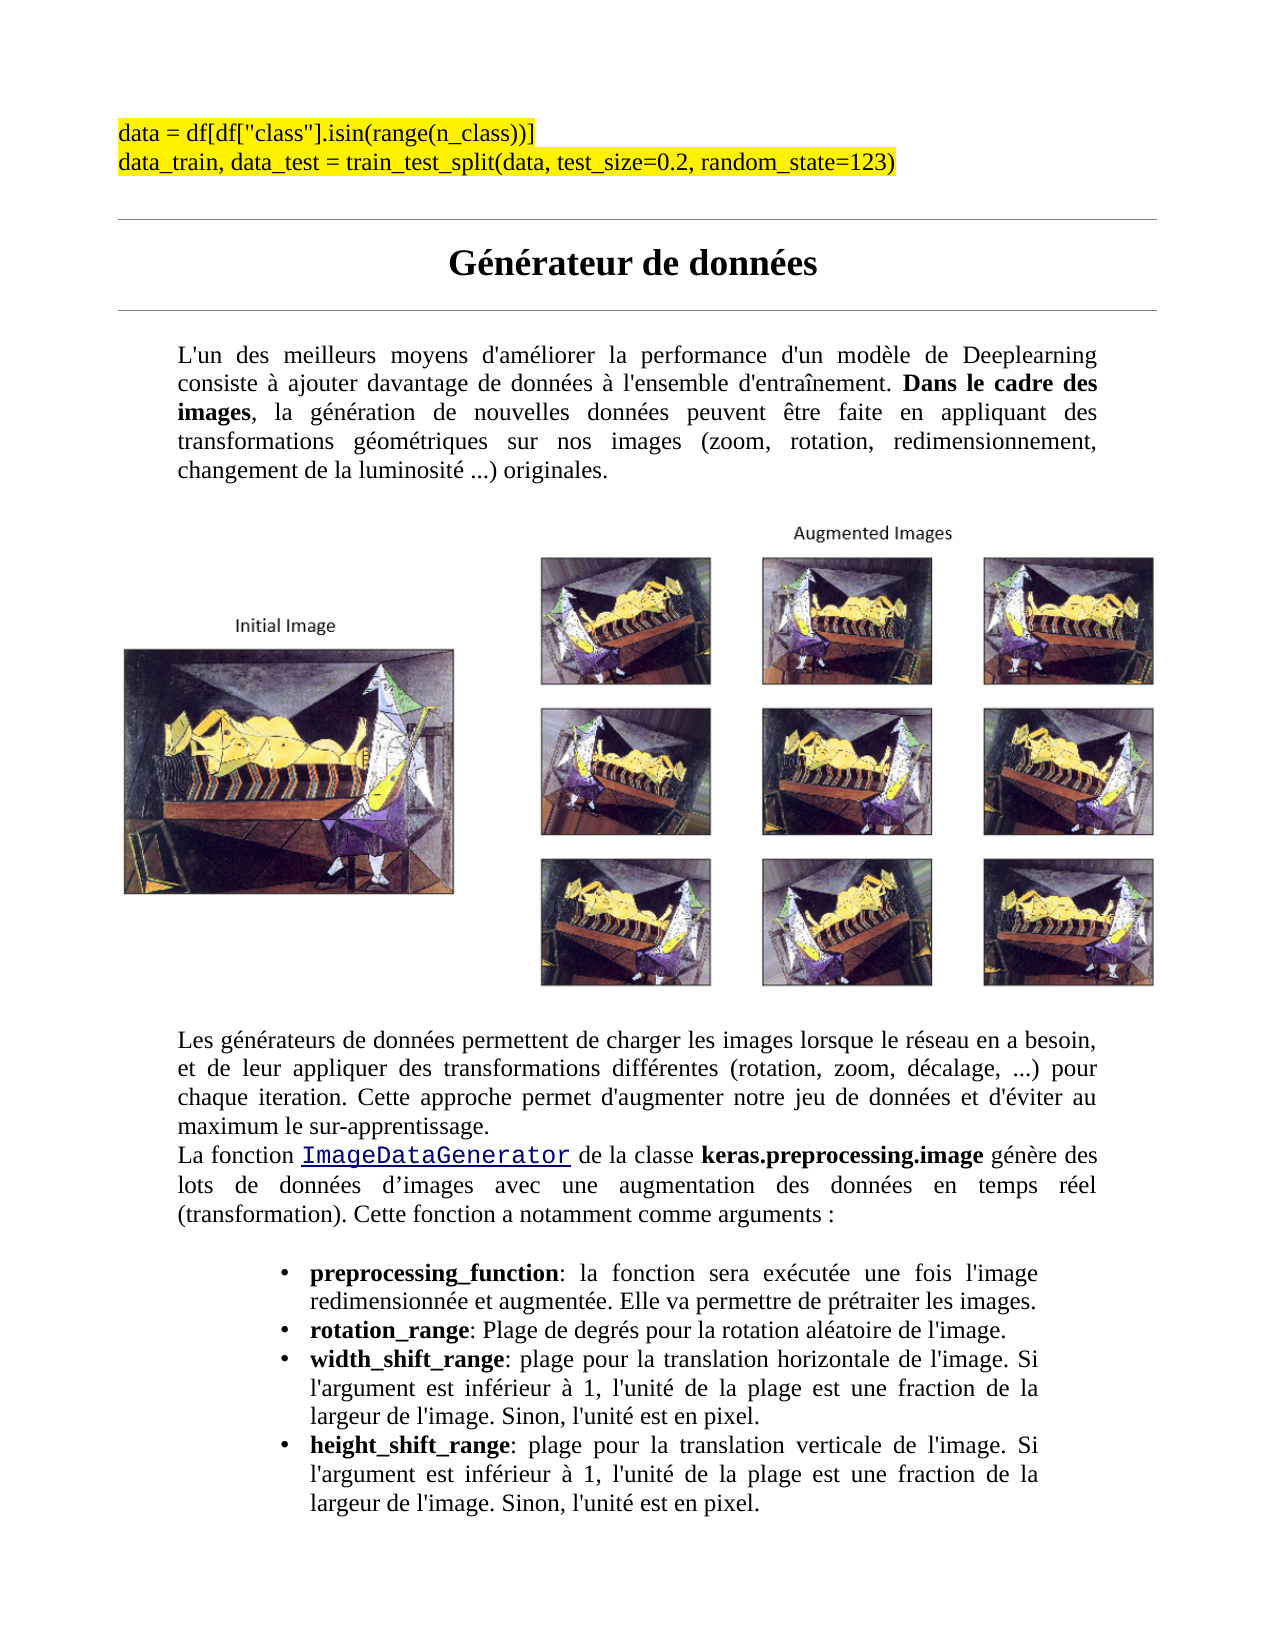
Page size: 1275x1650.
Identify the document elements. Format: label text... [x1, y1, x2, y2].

picture [118, 512, 1157, 996]
text data = df[df["class"].isin(range(n_class))] [118, 118, 1157, 147]
list height_shift_range: plage pour la translation verticale de l'image. Si l'argument est inférieur à 1, l'unité de la plage est une fraction de la largeur de l'image. Sinon, l'unité est en pixel. [280, 1430, 1039, 1516]
list width_shift_range: plage pour la translation horizontale de l'image. Si l'argument est inférieur à 1, l'unité de la plage est une fraction de la largeur de l'image. Sinon, l'unité est en pixel. [280, 1344, 1039, 1430]
list preprocessing_function: la fonction sera exécutée une fois l'image redimensionnée et augmentée. Elle va permettre de prétraiter les images. [280, 1258, 1039, 1315]
text data_train, data_test = train_test_split(data, test_size=0.2, random_state=123) [118, 147, 1157, 176]
text L'un des meilleurs moyens d'améliorer la performance d'un modèle de Deeplearning consiste à ajouter davantage de données à l'ensemble d'entraînement. Dans le cadre des images, la génération de nouvelles données peuvent être faite en appliquant des transformations géométriques sur nos images (zoom, rotation, redimensionnement, changement de la luminosité ...) originales. [177, 340, 1098, 483]
text La fonction ImageDataGenerator de la classe keras.preprocessing.image génère des lots de données d’images avec une augmentation des données en temps réel (transformation). Cette fonction a notamment comme arguments : [177, 1140, 1098, 1228]
text Les générateurs de données permettent de charger les images lorsque le réseau en a besoin, et de leur appliquer des transformations différentes (rotation, zoom, décalage, ...) pour chaque iteration. Cette approche permet d'augmenter notre jeu de données et d'éviter au maximum le sur-apprentissage. [177, 1025, 1098, 1140]
subtitle Générateur de données [118, 240, 1157, 283]
list rotation_range: Plage de degrés pour la rotation aléatoire de l'image. [280, 1315, 1039, 1344]
